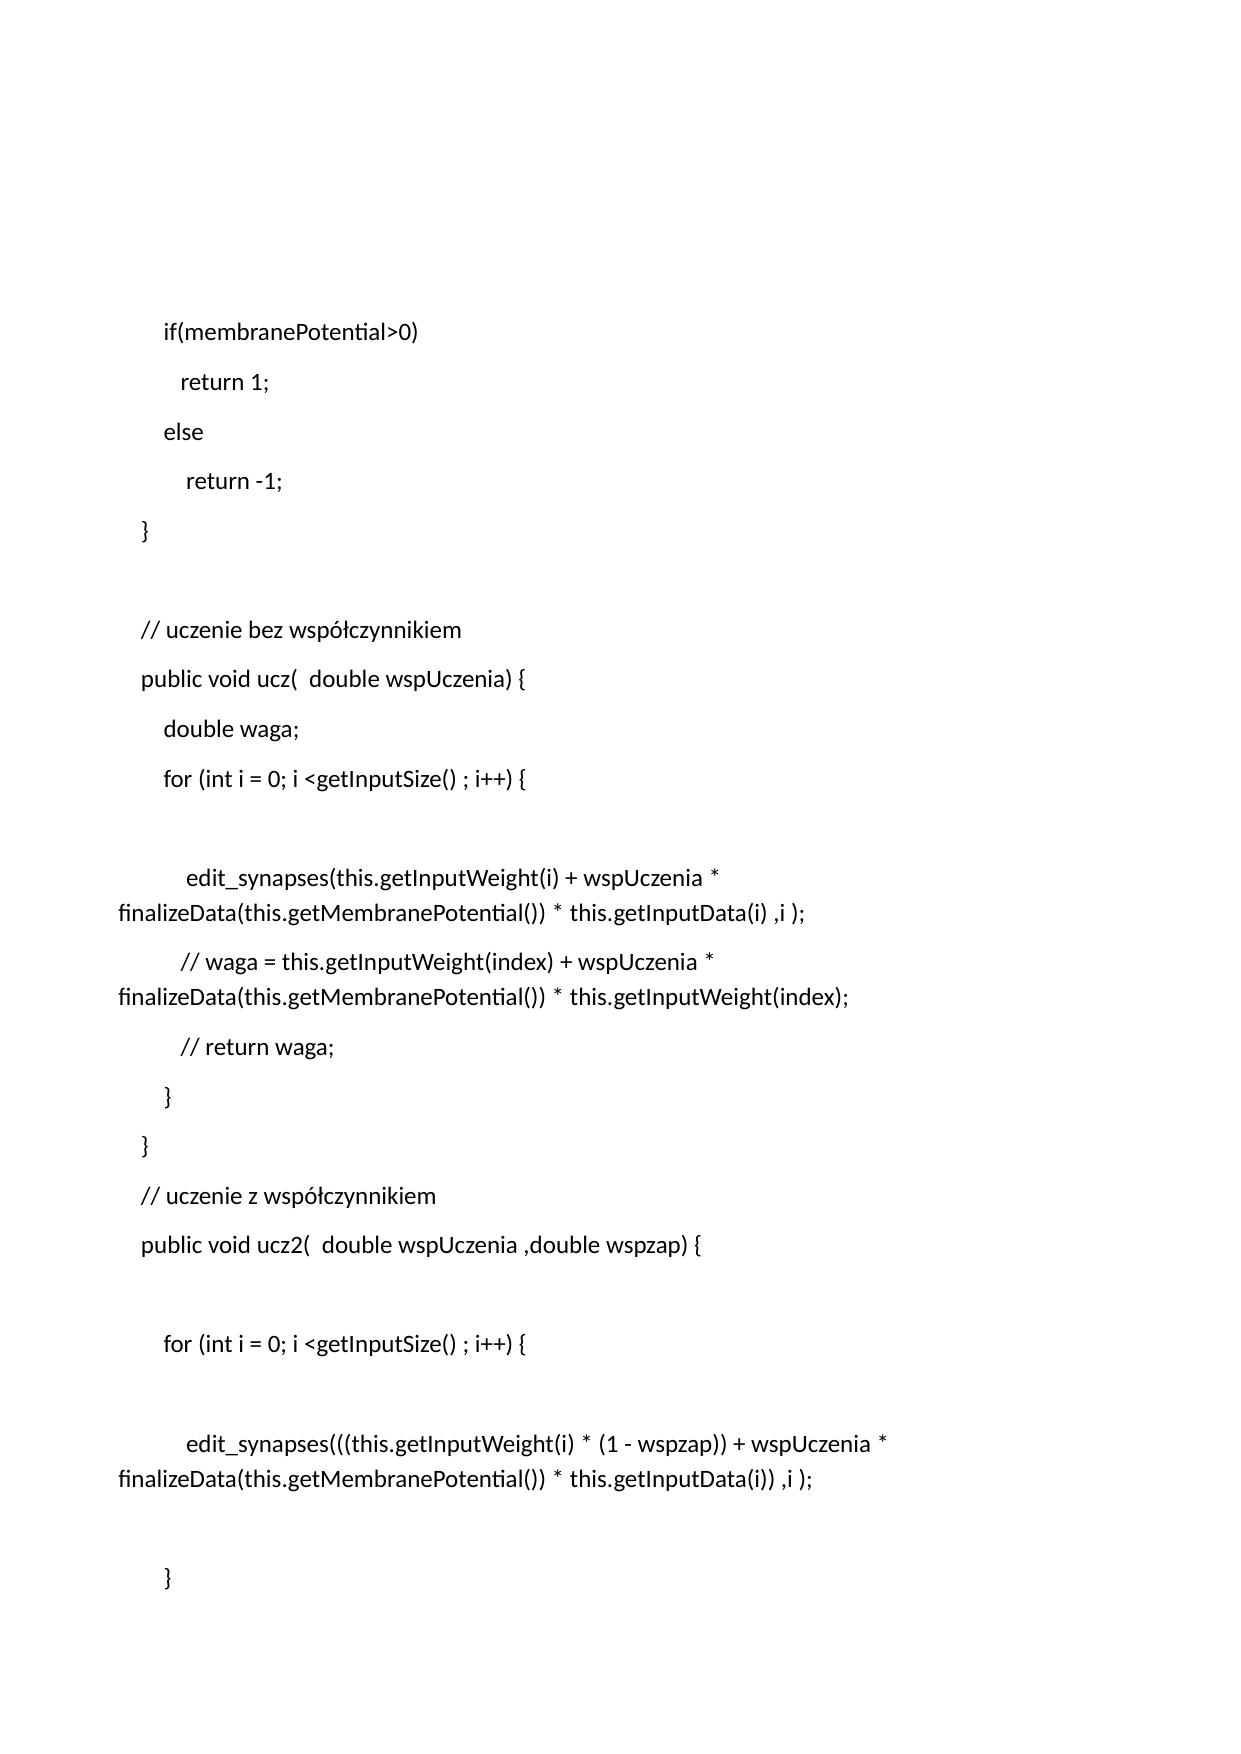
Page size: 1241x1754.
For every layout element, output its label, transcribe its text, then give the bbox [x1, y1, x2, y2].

text return -1; [118, 465, 1122, 496]
text } [118, 1081, 1122, 1111]
text } [118, 515, 1122, 545]
text if(membranePotential>0) [118, 316, 1122, 347]
text // uczenie z współczynnikiem [118, 1180, 1122, 1210]
text // uczenie bez współczynnikiem [118, 614, 1122, 644]
text edit_synapses(((this.getInputWeight(i) * (1 - wspzap)) + wspUczenia * finalizeData(this.getMembranePotential()) * this.getInputData(i)) ,i ); [118, 1428, 1122, 1493]
text } [118, 1130, 1122, 1161]
text public void ucz2( double wspUczenia ,double wspzap) { [118, 1229, 1122, 1260]
text return 1; [118, 366, 1122, 397]
text public void ucz( double wspUczenia) { [118, 663, 1122, 694]
text else [118, 416, 1122, 446]
text // return waga; [118, 1031, 1122, 1062]
text double waga; [118, 713, 1122, 744]
text for (int i = 0; i <getInputSize() ; i++) { [118, 763, 1122, 793]
text // waga = this.getInputWeight(index) + wspUczenia * finalizeData(this.getMembranePotential()) * this.getInputWeight(index); [118, 946, 1122, 1012]
text for (int i = 0; i <getInputSize() ; i++) { [118, 1328, 1122, 1359]
text edit_synapses(this.getInputWeight(i) + wspUczenia * finalizeData(this.getMembranePotential()) * this.getInputData(i) ,i ); [118, 862, 1122, 927]
text } [118, 1562, 1122, 1592]
